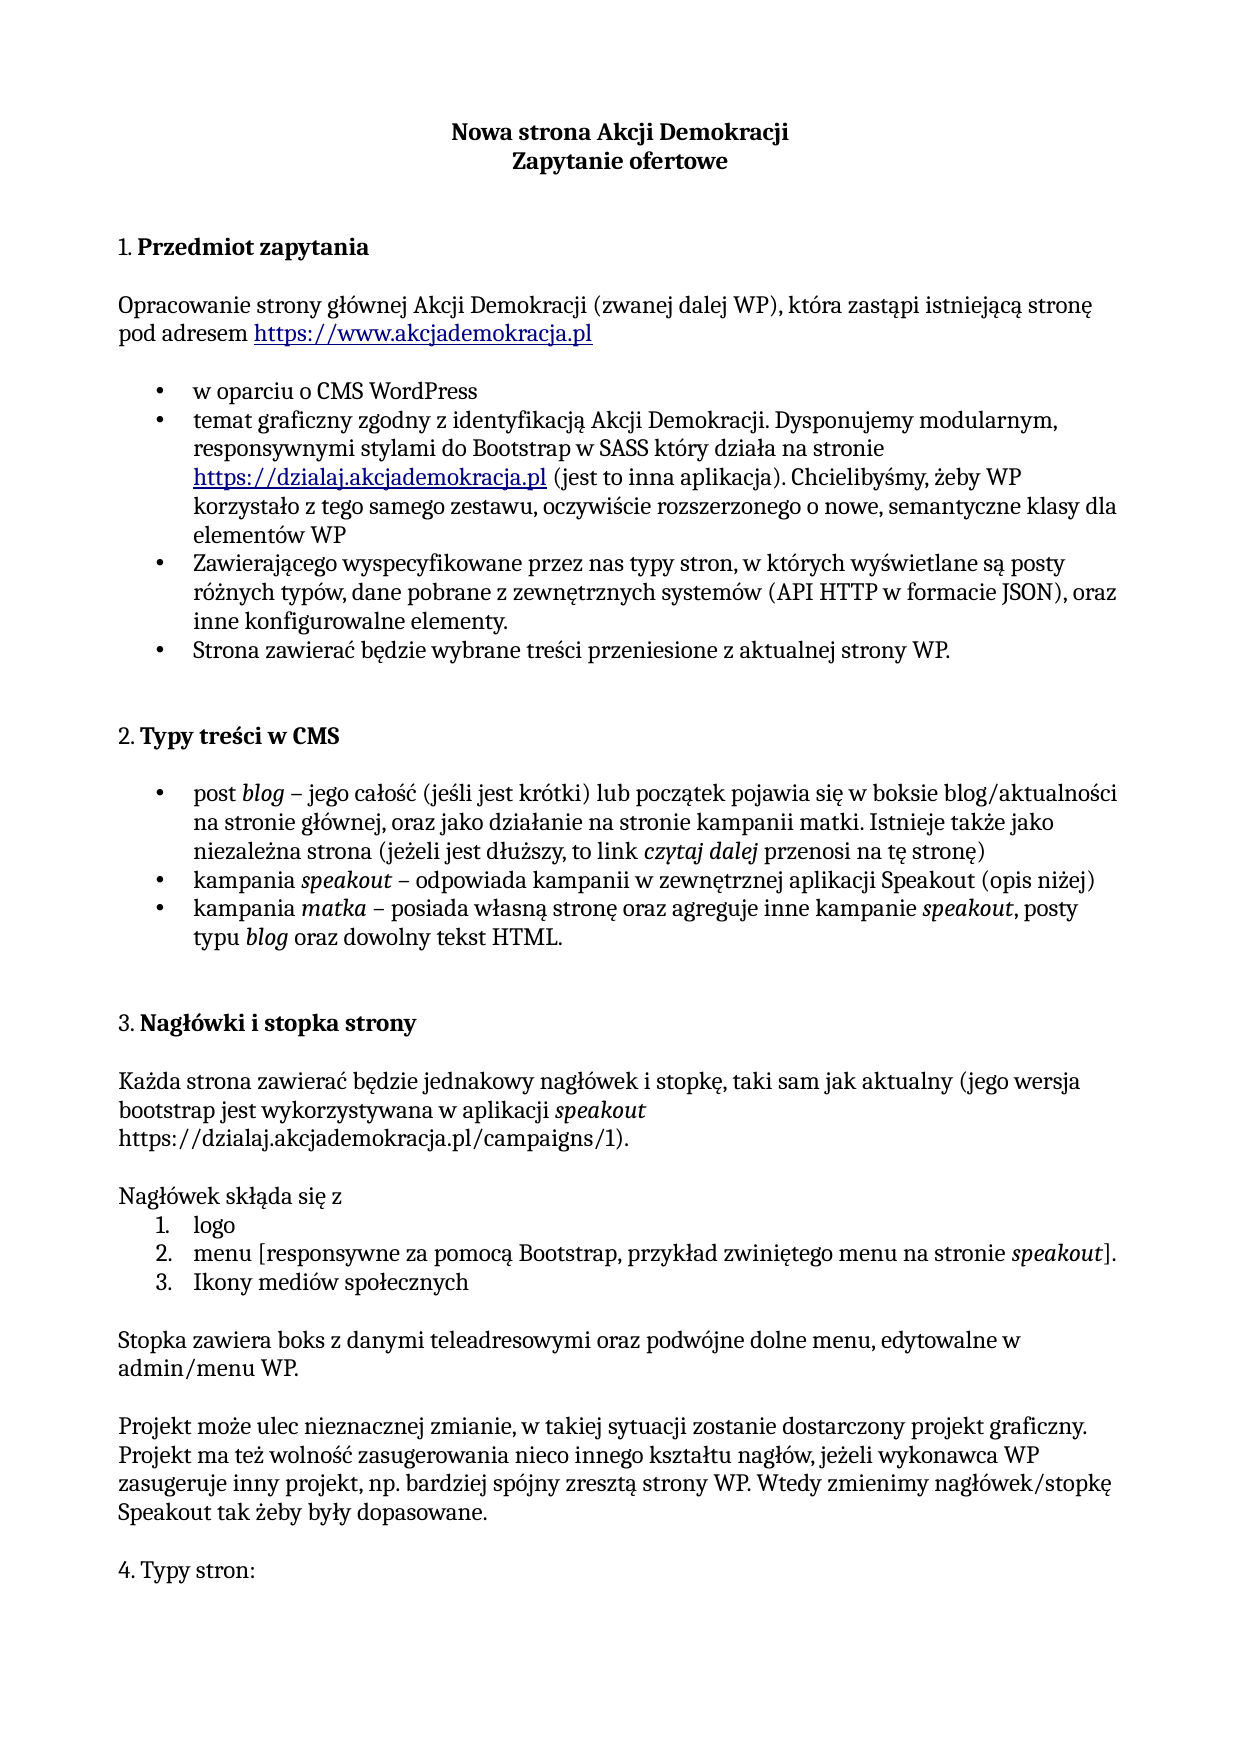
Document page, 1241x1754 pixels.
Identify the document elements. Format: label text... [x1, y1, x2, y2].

list post blog – jego całość (jeśli jest krótki) lub początek pojawia się w boksie blog/aktualności na stronie głównej, oraz jako działanie na stronie kampanii matki. Istnieje także jako niezależna strona (jeżeli jest dłuższy, to link czytaj dalej przenosi na tę stronę) [156, 779, 1122, 866]
list kampania matka – posiada własną stronę oraz agreguje inne kampanie speakout, posty typu blog oraz dowolny tekst HTML. [156, 894, 1122, 952]
text 4. Typy stron: [118, 1556, 1122, 1584]
text Nowa strona Akcji Demokracji [118, 118, 1122, 147]
text Stopka zawiera boks z danymi teleadresowymi oraz podwójne dolne menu, edytowalne w admin/menu WP. [118, 1326, 1122, 1383]
list Ikony mediów społecznych [156, 1268, 1122, 1297]
text 1. Przedmiot zapytania [118, 233, 1122, 262]
text 3. Nagłówki i stopka strony [118, 1009, 1122, 1038]
list Zawierającego wyspecyfikowane przez nas typy stron, w których wyświetlane są posty różnych typów, dane pobrane z zewnętrznych systemów (API HTTP w formacie JSON), oraz inne konfigurowalne elementy. [156, 549, 1122, 636]
text Nagłówek skłąda się z [118, 1182, 1122, 1211]
list Strona zawierać będzie wybrane treści przeniesione z aktualnej strony WP. [156, 636, 1122, 664]
text Zapytanie ofertowe [118, 147, 1122, 176]
text 2. Typy treści w CMS [118, 722, 1122, 751]
text Opracowanie strony głównej Akcji Demokracji (zwanej dalej WP), która zastąpi istniejącą stronę pod adresem https://www.akcjademokracja.pl [118, 291, 1122, 348]
list menu [responsywne za pomocą Bootstrap, przykład zwiniętego menu na stronie speakout]. [156, 1239, 1122, 1268]
text Każda strona zawierać będzie jednakowy nagłówek i stopkę, taki sam jak aktualny (jego wersja bootstrap jest wykorzystywana w aplikacji speakout https://dzialaj.akcjademokracja.pl/campaigns/1). [118, 1067, 1122, 1153]
list temat graficzny zgodny z identyfikacją Akcji Demokracji. Dysponujemy modularnym, responsywnymi stylami do Bootstrap w SASS który działa na stronie https://dzialaj.akcjademokracja.pl (jest to inna aplikacja). Chcielibyśmy, żeby WP korzystało z tego samego zestawu, oczywiście rozszerzonego o nowe, semantyczne klasy dla elementów WP [156, 406, 1122, 549]
list w oparciu o CMS WordPress [156, 377, 1122, 406]
list kampania speakout – odpowiada kampanii w zewnętrznej aplikacji Speakout (opis niżej) [156, 866, 1122, 894]
text Projekt może ulec nieznacznej zmianie, w takiej sytuacji zostanie dostarczony projekt graficzny. Projekt ma też wolność zasugerowania nieco innego kształtu nagłów, jeżeli wykonawca WP zasugeruje inny projekt, np. bardziej spójny zresztą strony WP. Wtedy zmienimy nagłówek/stopkę Speakout tak żeby były dopasowane. [118, 1412, 1122, 1527]
list logo [156, 1211, 1122, 1239]
